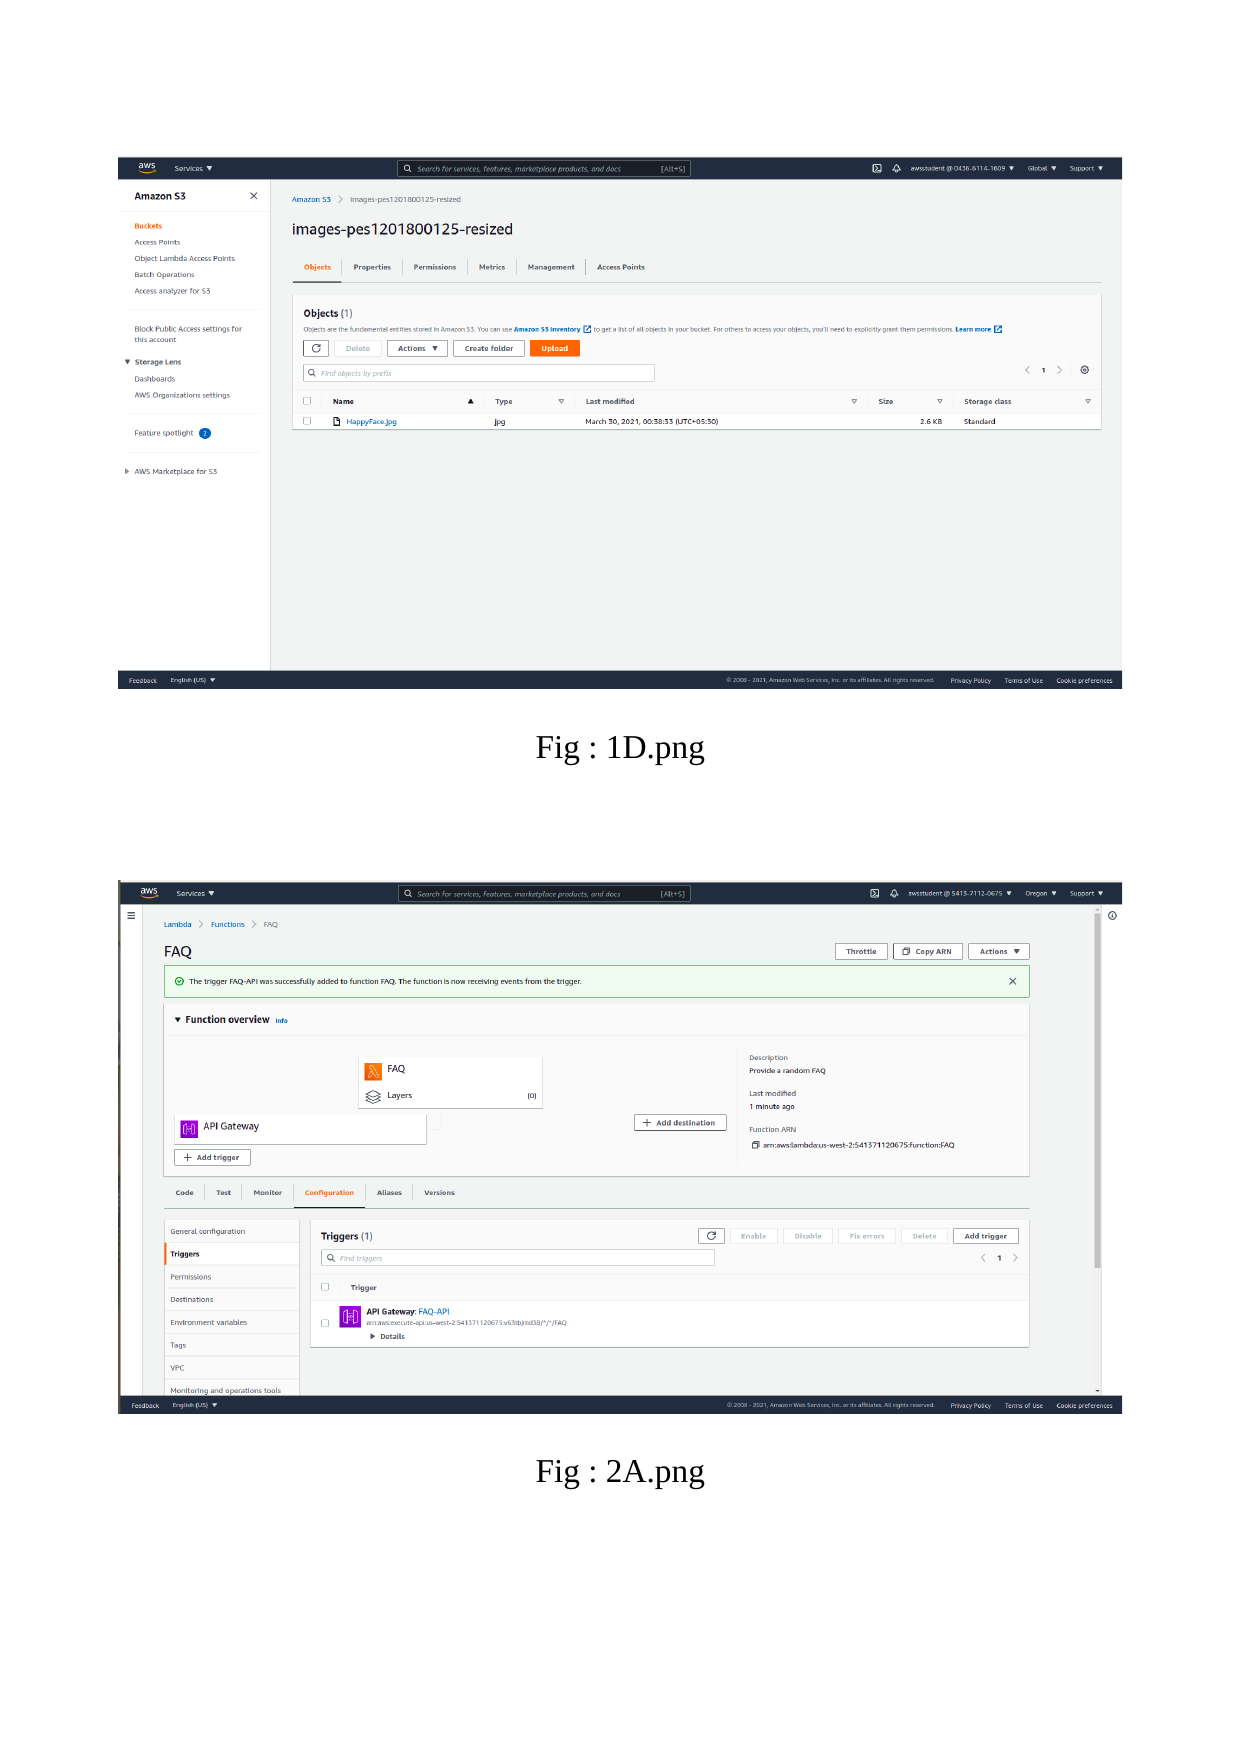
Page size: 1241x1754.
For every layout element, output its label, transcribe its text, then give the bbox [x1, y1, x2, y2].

picture [118, 156, 1123, 689]
text Fig : 1D.png [118, 727, 1122, 766]
picture [118, 880, 1123, 1414]
text Fig : 2A.png [118, 1451, 1122, 1490]
